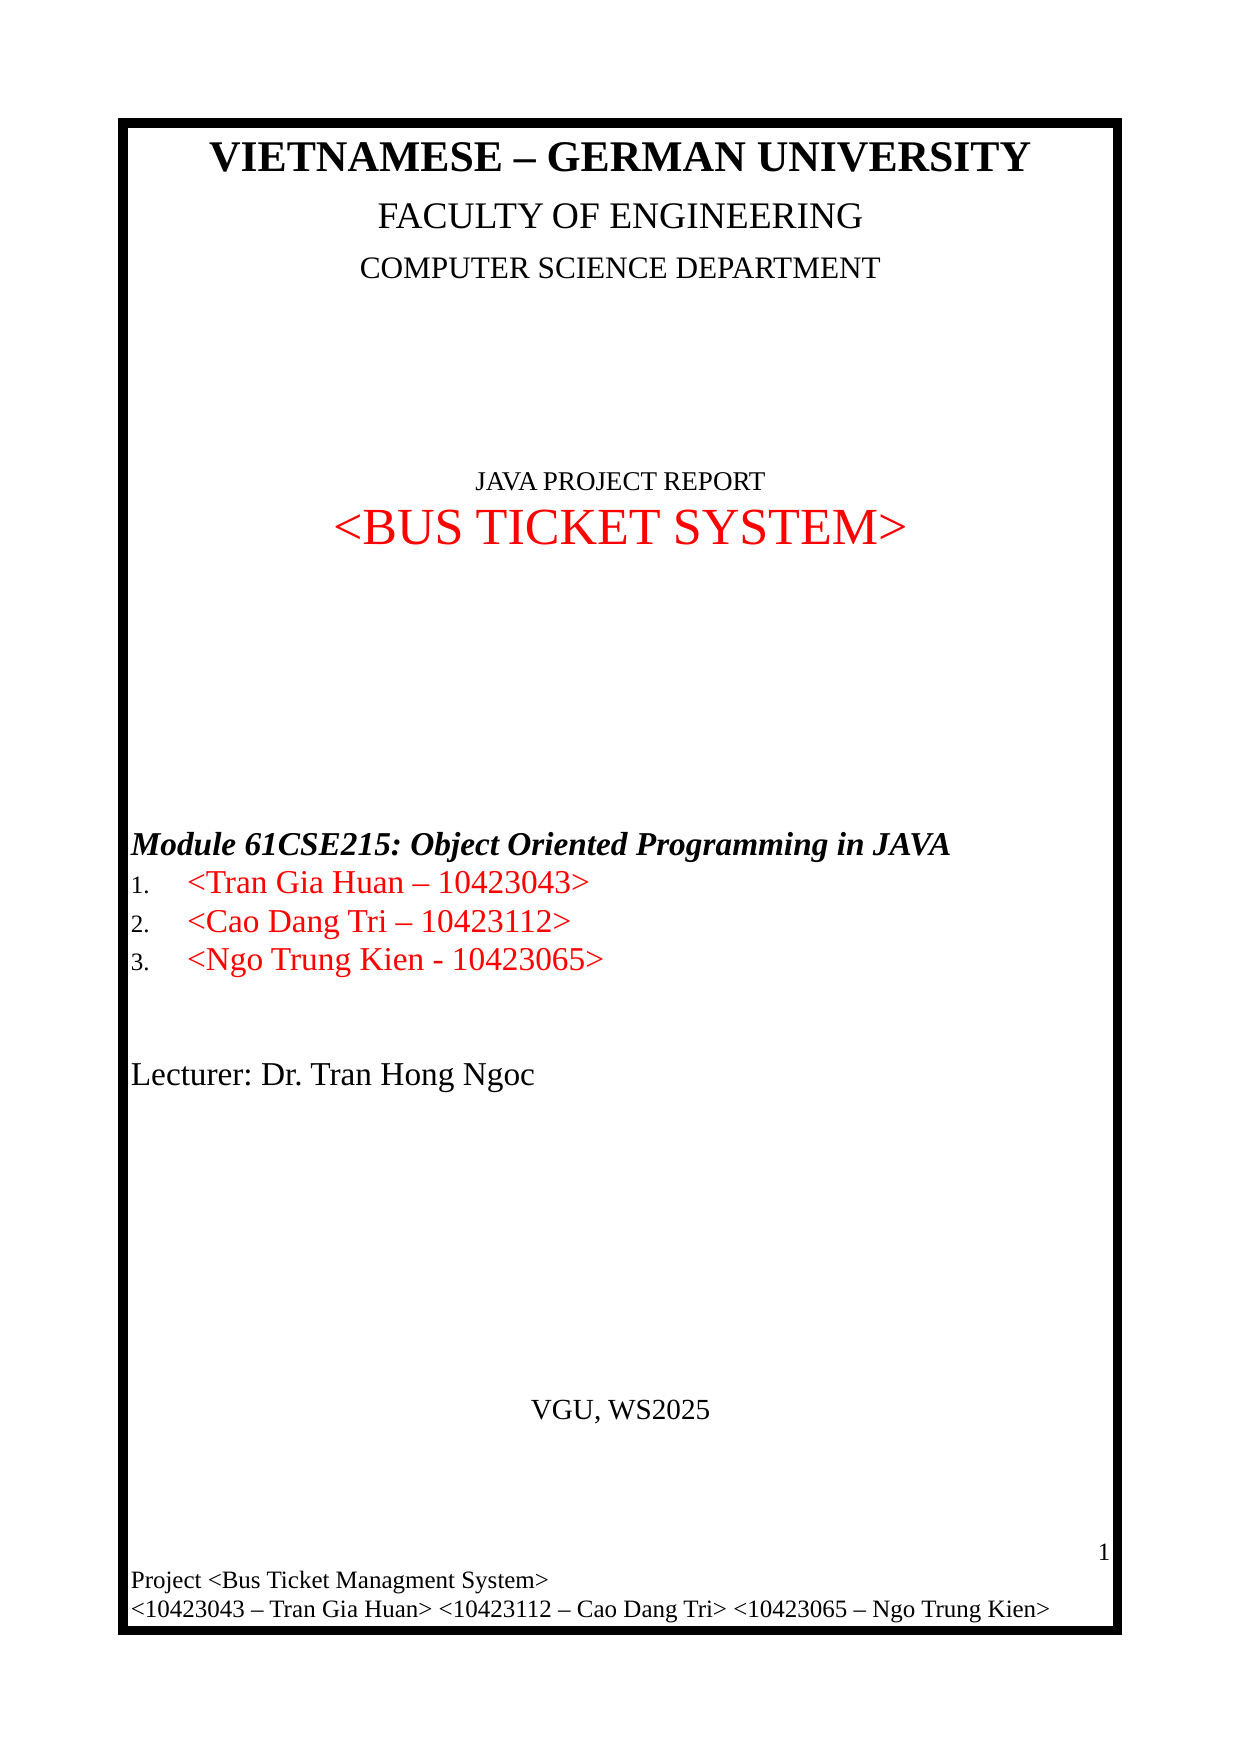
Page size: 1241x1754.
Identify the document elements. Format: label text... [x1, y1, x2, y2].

list <Ngo Trung Kien - 10423065> [131, 939, 1110, 977]
text VGU, WS2025 [131, 1392, 1110, 1426]
text VIETNAMESE – GERMAN UNIVERSITY [131, 131, 1110, 181]
list <Cao Dang Tri – 10423112> [131, 901, 1110, 939]
list <Tran Gia Huan – 10423043> [131, 862, 1110, 901]
text Module 61CSE215: Object Oriented Programming in JAVA [131, 824, 1110, 862]
text <BUS TICKET SYSTEM> [131, 496, 1110, 556]
text JAVA PROJECT REPORT [131, 465, 1110, 496]
text FACULTY OF ENGINEERING [131, 193, 1110, 236]
text Lecturer: Dr. Tran Hong Ngoc [131, 1054, 1110, 1092]
text COMPUTER SCIENCE DEPARTMENT [131, 249, 1110, 285]
